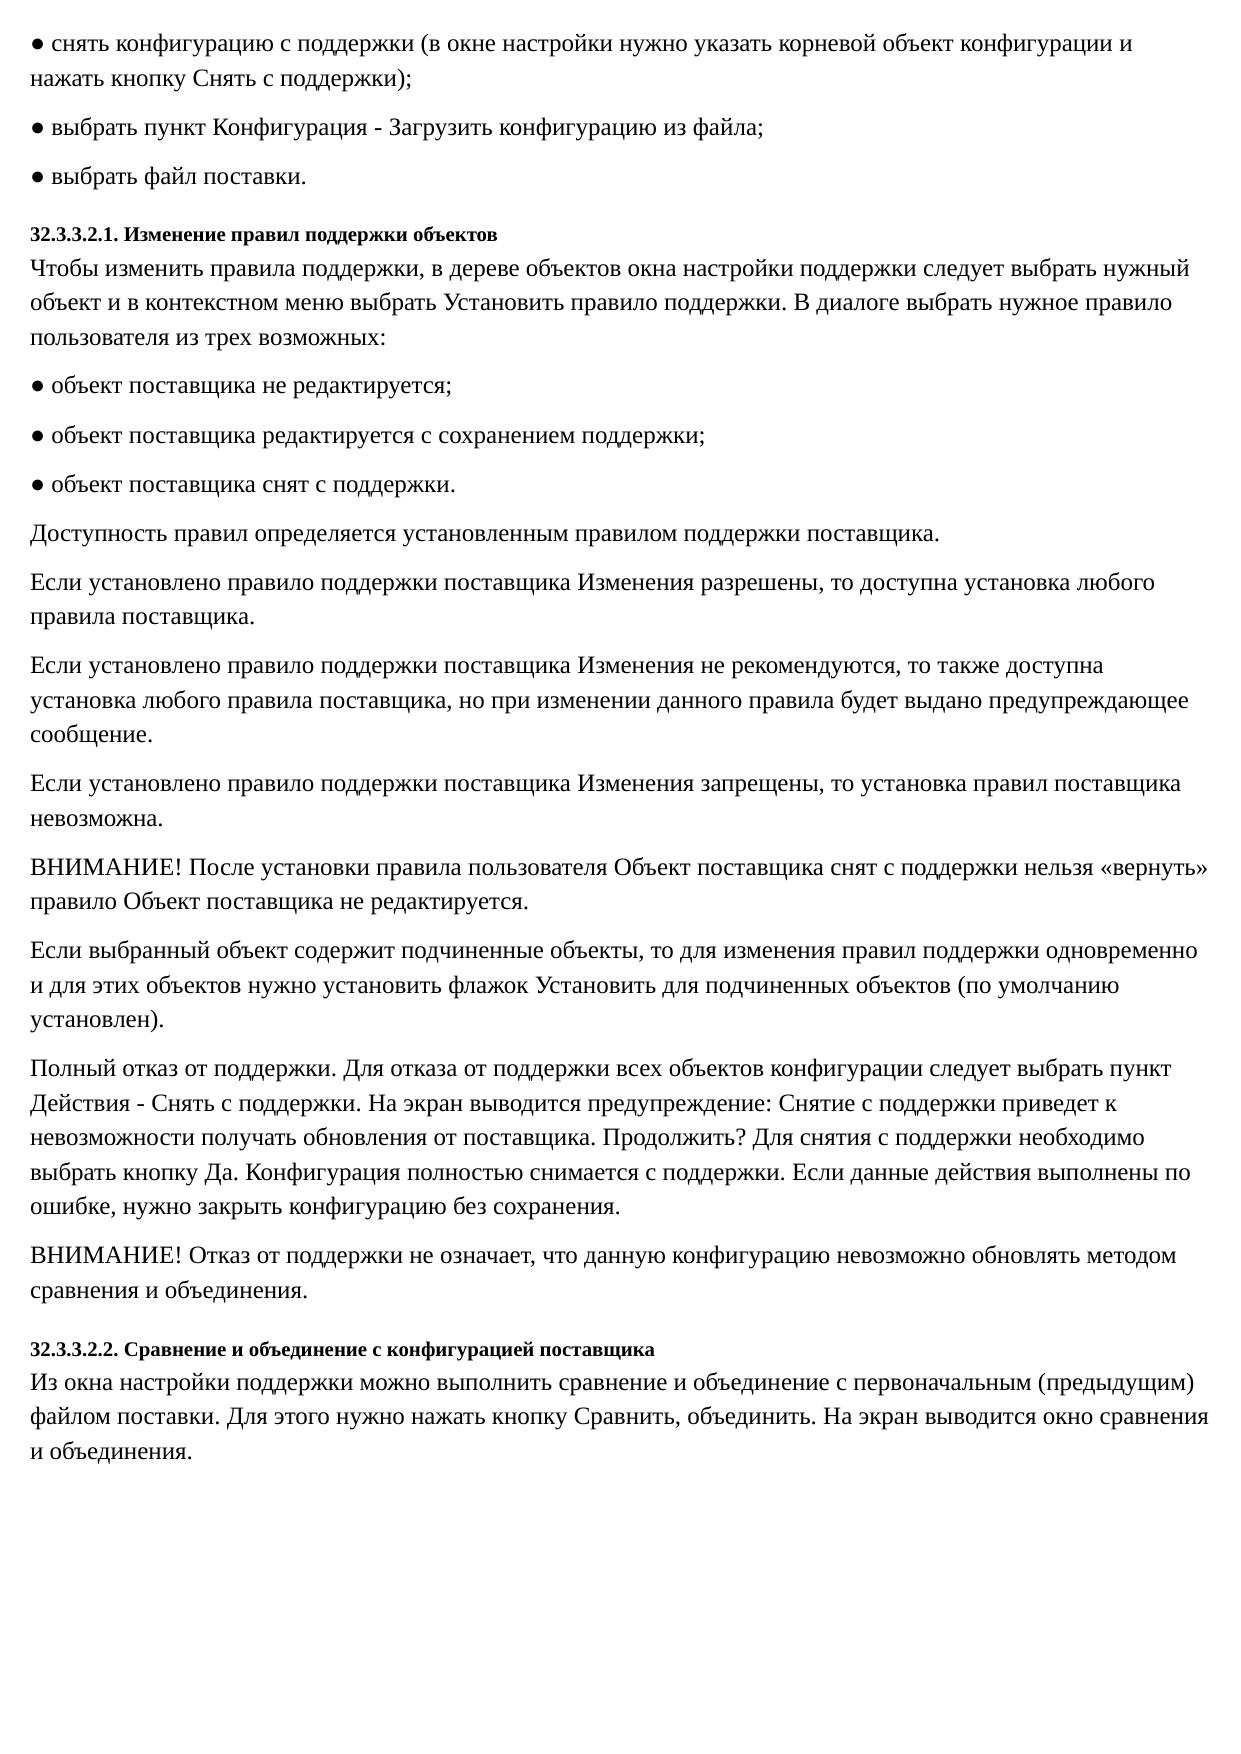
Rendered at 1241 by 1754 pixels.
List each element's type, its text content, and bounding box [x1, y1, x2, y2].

text Если установлено правило поддержки поставщика Изменения запрещены, то установка правил поставщика невозможна. [30, 768, 1211, 832]
text Если выбранный объект содержит подчиненные объекты, то для изменения правил поддержки одновременно и для этих объектов нужно установить флажок Установить для подчиненных объектов (по умолчанию установлен). [30, 936, 1211, 1033]
text ВНИМАНИЕ! После установки правила пользователя Объект поставщика снят с поддержки нельзя «вернуть» правило Объект поставщика не редактируется. [30, 852, 1211, 915]
text ● объект поставщика снят с поддержки. [30, 469, 1211, 497]
text ● выбрать пункт Конфигурация ‑ Загрузить конфигурацию из файла; [30, 112, 1211, 140]
text Из окна настройки поддержки можно выполнить сравнение и объединение с первоначальным (предыдущим) файлом поставки. Для этого нужно нажать кнопку Сравнить, объединить. На экран выводится окно сравнения и объединения. [30, 1367, 1211, 1464]
text Полный отказ от поддержки. Для отказа от поддержки всех объектов конфигурации следует выбрать пункт Действия ‑ Снять с поддержки. На экран выводится предупреждение: Снятие с поддержки приведет к невозможности получать обновления от поставщика. Продолжить? Для снятия с поддержки необходимо выбрать кнопку Да. Конфигурация полностью снимается с поддержки. Если данные действия выполнены по ошибке, нужно закрыть конфигурацию без сохранения. [30, 1053, 1211, 1220]
text Чтобы изменить правила поддержки, в дереве объектов окна настройки поддержки следует выбрать нужный объект и в контекстном меню выбрать Установить правило поддержки. В диалоге выбрать нужное правило пользователя из трех возможных: [30, 253, 1211, 350]
text Доступность правил определяется установленным правилом поддержки поставщика. [30, 518, 1211, 547]
text Если установлено правило поддержки поставщика Изменения разрешены, то доступна установка любого правила поставщика. [30, 567, 1211, 630]
text ● объект поставщика редактируется с сохранением поддержки; [30, 420, 1211, 448]
text Если установлено правило поддержки поставщика Изменения не рекомендуются, то также доступна установка любого правила поставщика, но при изменении данного правила будет выдано предупреждающее сообщение. [30, 650, 1211, 748]
text ● выбрать файл поставки. [30, 161, 1211, 189]
text ВНИМАНИЕ! Отказ от поддержки не означает, что данную конфигурацию невозможно обновлять методом сравнения и объединения. [30, 1241, 1211, 1304]
subtitle 32.3.3.2.2. Сравнение и объединение с конфигурацией поставщика [30, 1337, 1211, 1361]
text ● объект поставщика не редактируется; [30, 371, 1211, 399]
subtitle 32.3.3.2.1. Изменение правил поддержки объектов [30, 222, 1211, 246]
text ● снять конфигурацию с поддержки (в окне настройки нужно указать корневой объект конфигурации и нажать кнопку Снять с поддержки); [30, 28, 1211, 91]
